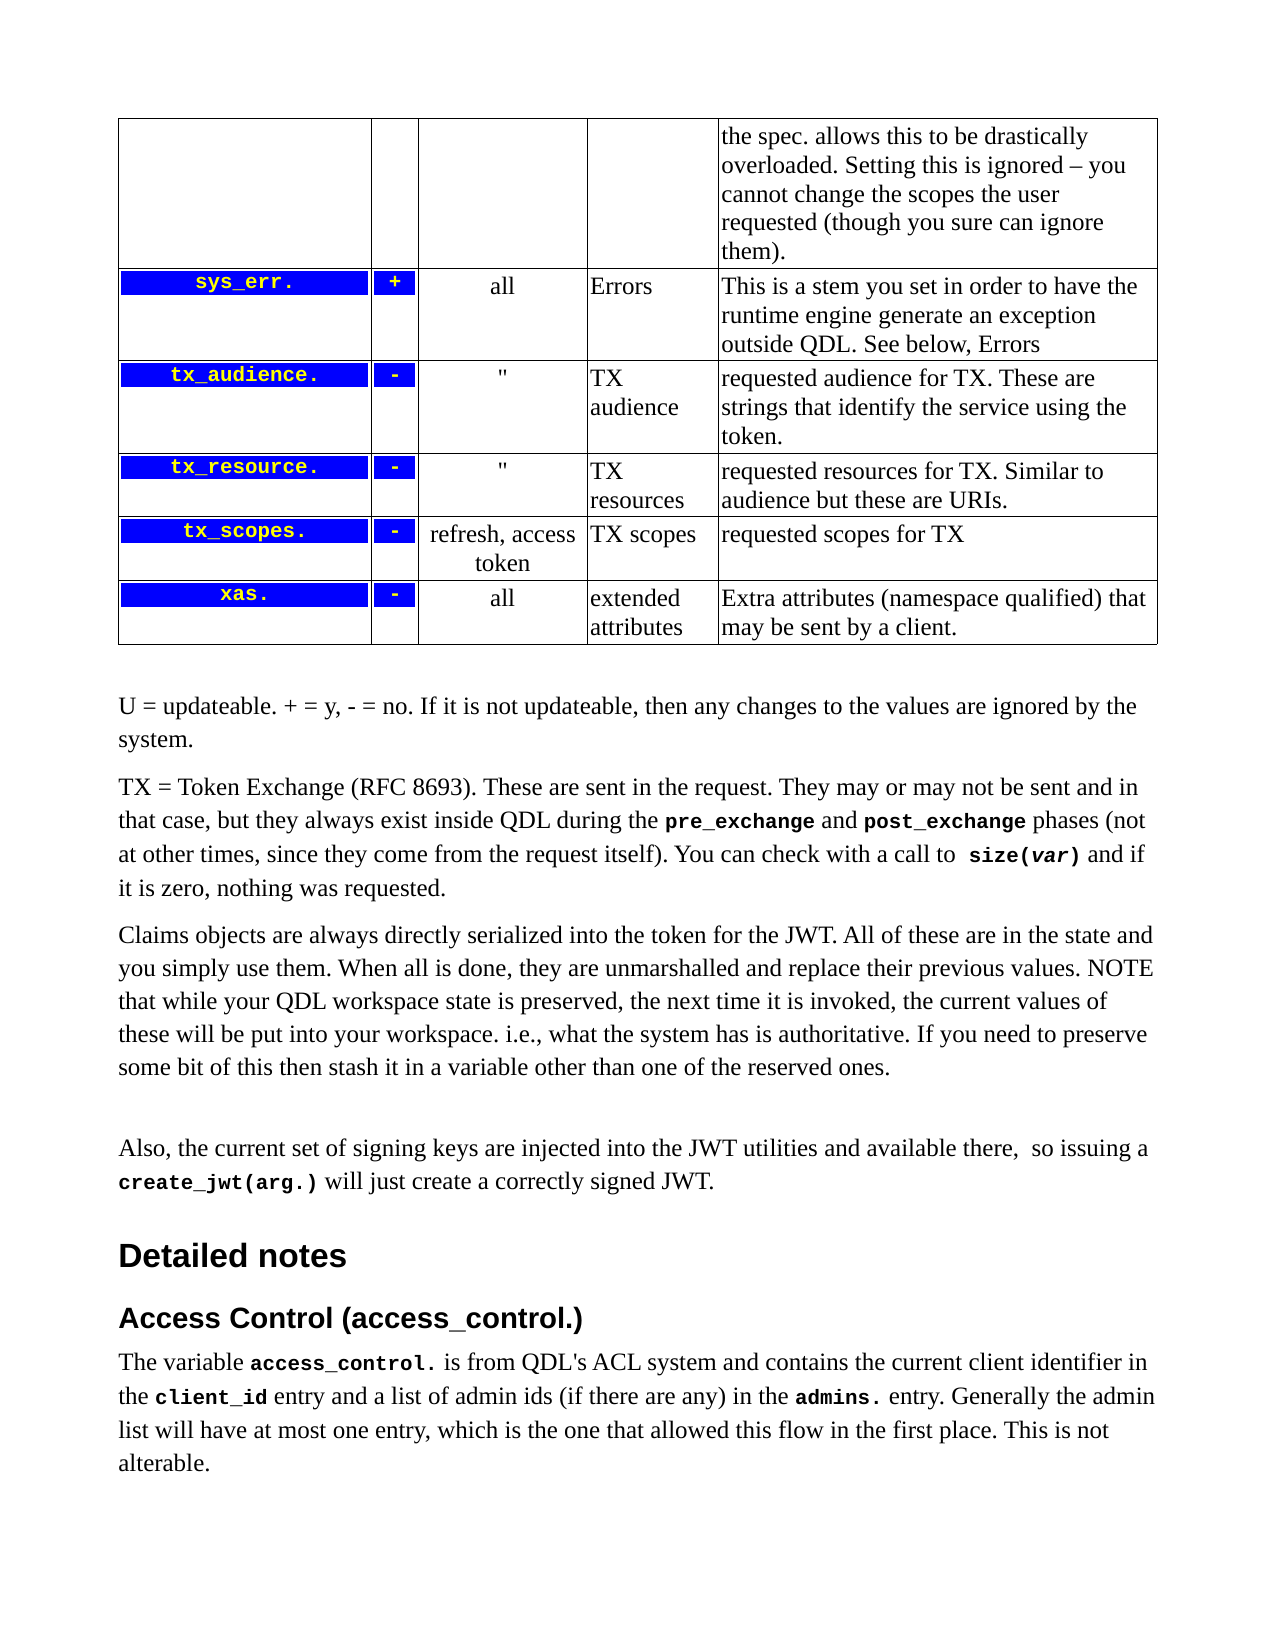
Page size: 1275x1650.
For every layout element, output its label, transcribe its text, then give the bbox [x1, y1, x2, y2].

table_cell refresh, access token [419, 517, 587, 580]
table_cell " [419, 361, 587, 453]
text U = updateable. + = y, - = no. If it is not updateable, then any changes to the values are ignored by the system. [118, 691, 1157, 753]
table_cell the spec. allows this to be drastically overloaded. Setting this is ignored – you cannot change the scopes the user requested (though you sure can ignore them). [719, 119, 1157, 268]
table_cell TX audience [588, 361, 718, 453]
subtitle Detailed notes [118, 1236, 1157, 1274]
table_cell extended attributes [588, 581, 718, 644]
table_cell + [372, 269, 418, 360]
table_cell requested audience for TX. These are strings that identify the service using the token. [719, 361, 1157, 453]
table_cell tx_scopes. [119, 517, 371, 580]
table_cell - [372, 517, 418, 580]
table_cell requested scopes for TX [719, 517, 1157, 580]
table_cell TX scopes [588, 517, 718, 580]
table_cell - [372, 361, 418, 453]
table_cell all [419, 581, 587, 644]
table_cell tx_audience. [119, 361, 371, 453]
table_cell [119, 119, 371, 268]
table_cell all [419, 269, 587, 360]
table_cell Errors [588, 269, 718, 360]
table_cell requested resources for TX. Similar to audience but these are URIs. [719, 454, 1157, 516]
text The variable access_control. is from QDL's ACL system and contains the current client identifier in the client_id entry and a list of admin ids (if there are any) in the admins. entry. Generally the admin list will have at most one entry, which is the one that allowed this flow in the first place. This is not alterable. [118, 1347, 1157, 1477]
table_cell Extra attributes (namespace qualified) that may be sent by a client. [719, 581, 1157, 644]
table_cell [588, 119, 718, 268]
table_cell This is a stem you set in order to have the runtime engine generate an exception outside QDL. See below, Errors [719, 269, 1157, 360]
table_cell " [419, 454, 587, 516]
table_cell [419, 119, 587, 268]
table_cell - [372, 454, 418, 516]
text TX = Token Exchange (RFC 8693). These are sent in the request. They may or may not be sent and in that case, but they always exist inside QDL during the pre_exchange and post_exchange phases (not at other times, since they come from the request itself). You can check with a call to size(var) and if it is zero, nothing was requested. [118, 772, 1157, 902]
table_cell - [372, 581, 418, 644]
text Also, the current set of signing keys are injected into the JWT utilities and available there, so issuing a create_jwt(arg.) will just create a correctly signed JWT. [118, 1133, 1157, 1196]
text Claims objects are always directly serialized into the token for the JWT. All of these are in the state and you simply use them. When all is done, they are unmarshalled and replace their previous values. NOTE that while your QDL workspace state is preserved, the next time it is invoked, the current values of these will be put into your workspace. i.e., what the system has is authoritative. If you need to preserve some bit of this then stash it in a variable other than one of the reserved ones. [118, 920, 1157, 1114]
subtitle Access Control (access_control.) [118, 1301, 1157, 1335]
table_cell tx_resource. [119, 454, 371, 516]
table_cell xas. [119, 581, 371, 644]
table_cell TX resources [588, 454, 718, 516]
table_cell - [372, 119, 418, 268]
table_cell sys_err. [119, 269, 371, 360]
